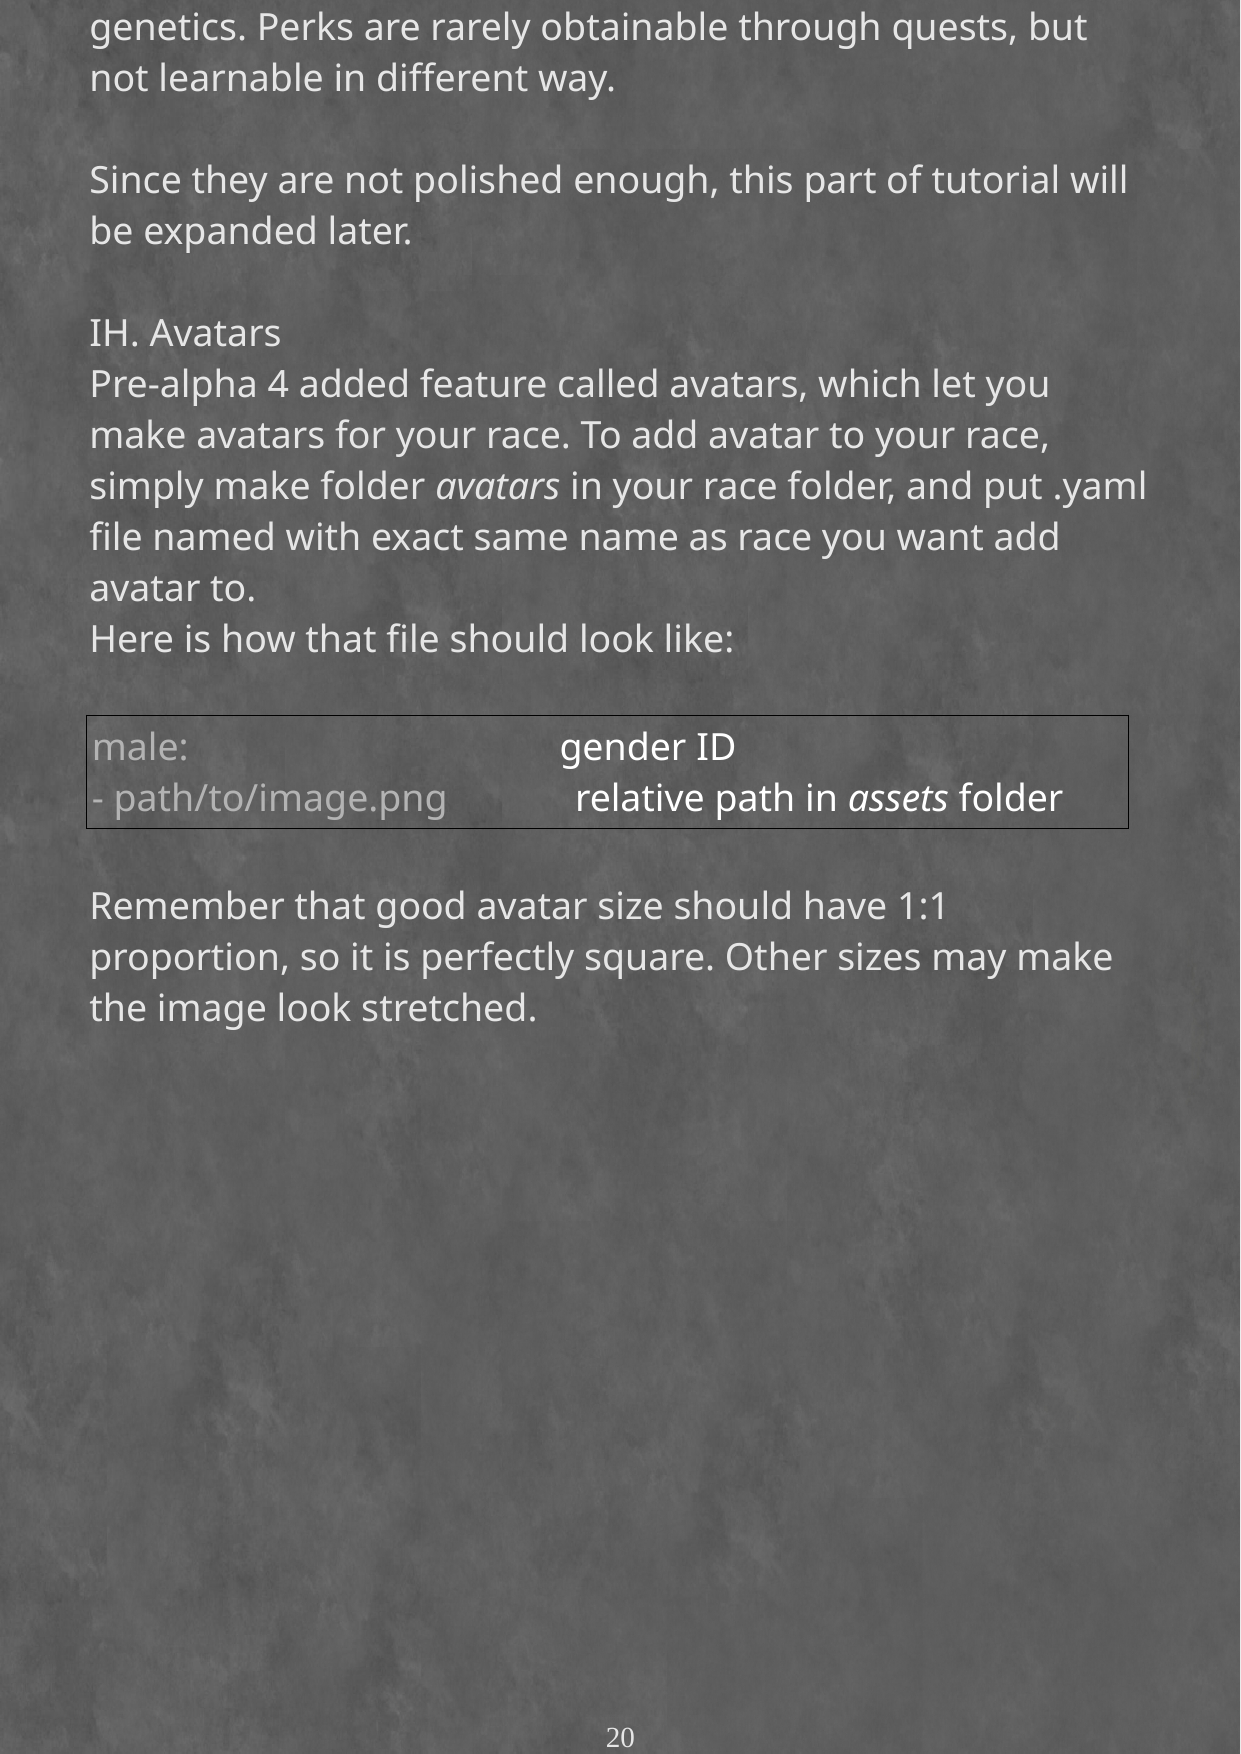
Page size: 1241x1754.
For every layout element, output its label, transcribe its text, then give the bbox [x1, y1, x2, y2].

text Remember that good avatar size should have 1:1 proportion, so it is perfectly square. Other sizes may make the image look stretched. [89, 879, 1151, 1032]
text IH. Avatars [89, 306, 1151, 357]
picture [0, 0, 1241, 1754]
table_header male: gender ID - path/to/image.png relative path in assets folder [87, 716, 1128, 828]
text Pre-alpha 4 added feature called avatars, which let you make avatars for your race. To add avatar to your race, simply make folder avatars in your race folder, and put .yaml file named with exact same name as race you want add avatar to. [89, 357, 1151, 612]
text Here is how that file should look like: [89, 612, 1151, 663]
text Since they are not polished enough, this part of tutorial will be expanded later. [89, 153, 1151, 255]
text genetics. Perks are rarely obtainable through quests, but not learnable in different way. [89, 0, 1151, 102]
